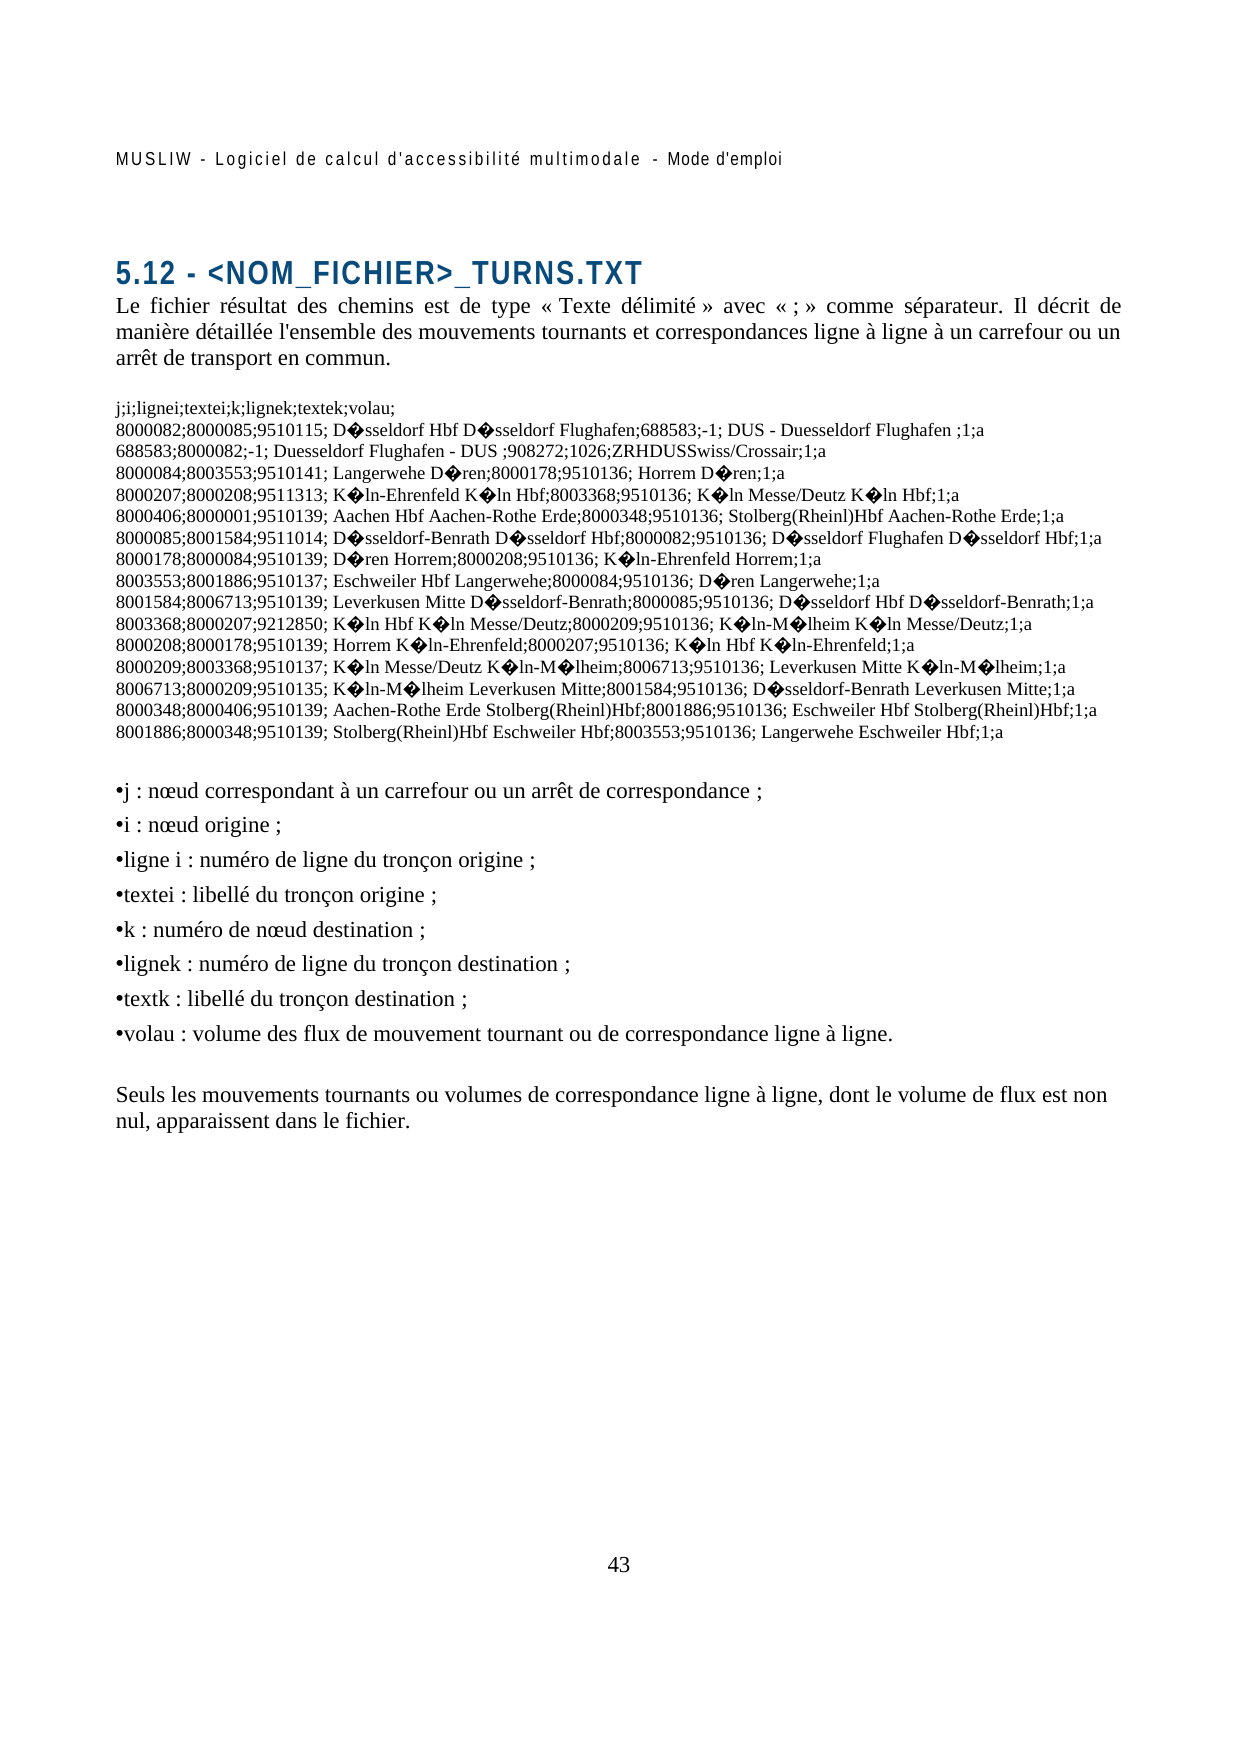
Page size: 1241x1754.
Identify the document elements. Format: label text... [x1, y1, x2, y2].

text Le fichier résultat des chemins est de type « Texte délimité » avec « ; » comme séparateur. Il décrit de manière détaillée l'ensemble des mouvements tournants et correspondances ligne à ligne à un carrefour ou un arrêt de transport en commun. [116, 292, 1122, 371]
text 8001584;8006713;9510139; Leverkusen Mitte D�sseldorf-Benrath;8000085;9510136; D�sseldorf Hbf D�sseldorf-Benrath;1;a [116, 591, 1122, 613]
list i : nœud origine ; [116, 812, 1127, 838]
list j : nœud correspondant à un carrefour ou un arrêt de correspondance ; [116, 777, 1127, 803]
text 8000082;8000085;9510115; D�sseldorf Hbf D�sseldorf Flughafen;688583;-1; DUS - Duesseldorf Flughafen ;1;a [116, 419, 1122, 440]
text 8000209;8003368;9510137; K�ln Messe/Deutz K�ln-M�lheim;8006713;9510136; Leverkusen Mitte K�ln-M�lheim;1;a [116, 656, 1122, 677]
text 8000348;8000406;9510139; Aachen-Rothe Erde Stolberg(Rheinl)Hbf;8001886;9510136; Eschweiler Hbf Stolberg(Rheinl)Hbf;1;a [116, 699, 1122, 721]
text 688583;8000082;-1; Duesseldorf Flughafen - DUS ;908272;1026;ZRHDUSSwiss/Crossair;1;a [116, 440, 1122, 462]
text 8000084;8003553;9510141; Langerwehe D�ren;8000178;9510136; Horrem D�ren;1;a [116, 462, 1122, 483]
text 8000085;8001584;9511014; D�sseldorf-Benrath D�sseldorf Hbf;8000082;9510136; D�sseldorf Flughafen D�sseldorf Hbf;1;a [116, 527, 1122, 548]
subtitle <NOM_FICHIER>_TURNS.TXT [116, 253, 1122, 292]
text 8001886;8000348;9510139; Stolberg(Rheinl)Hbf Eschweiler Hbf;8003553;9510136; Langerwehe Eschweiler Hbf;1;a [116, 721, 1122, 742]
text j;i;lignei;textei;k;lignek;textek;volau; [116, 397, 1122, 419]
text 8006713;8000209;9510135; K�ln-M�lheim Leverkusen Mitte;8001584;9510136; D�sseldorf-Benrath Leverkusen Mitte;1;a [116, 677, 1122, 699]
list k : numéro de nœud destination ; [116, 916, 1127, 942]
list ligne i : numéro de ligne du tronçon origine ; [116, 846, 1127, 873]
text Seuls les mouvements tournants ou volumes de correspondance ligne à ligne, dont le volume de flux est non nul, apparaissent dans le fichier. [116, 1081, 1122, 1133]
text 8003368;8000207;9212850; K�ln Hbf K�ln Messe/Deutz;8000209;9510136; K�ln-M�lheim K�ln Messe/Deutz;1;a [116, 613, 1122, 634]
list lignek : numéro de ligne du tronçon destination ; [116, 950, 1127, 977]
text 8000208;8000178;9510139; Horrem K�ln-Ehrenfeld;8000207;9510136; K�ln Hbf K�ln-Ehrenfeld;1;a [116, 634, 1122, 656]
list textei : libellé du tronçon origine ; [116, 881, 1127, 907]
text 8000406;8000001;9510139; Aachen Hbf Aachen-Rothe Erde;8000348;9510136; Stolberg(Rheinl)Hbf Aachen-Rothe Erde;1;a [116, 505, 1122, 527]
text 8003553;8001886;9510137; Eschweiler Hbf Langerwehe;8000084;9510136; D�ren Langerwehe;1;a [116, 570, 1122, 591]
list volau : volume des flux de mouvement tournant ou de correspondance ligne à ligne. [116, 1020, 1127, 1046]
list textk : libellé du tronçon destination ; [116, 985, 1127, 1011]
text 8000207;8000208;9511313; K�ln-Ehrenfeld K�ln Hbf;8003368;9510136; K�ln Messe/Deutz K�ln Hbf;1;a [116, 483, 1122, 505]
text 8000178;8000084;9510139; D�ren Horrem;8000208;9510136; K�ln-Ehrenfeld Horrem;1;a [116, 548, 1122, 570]
